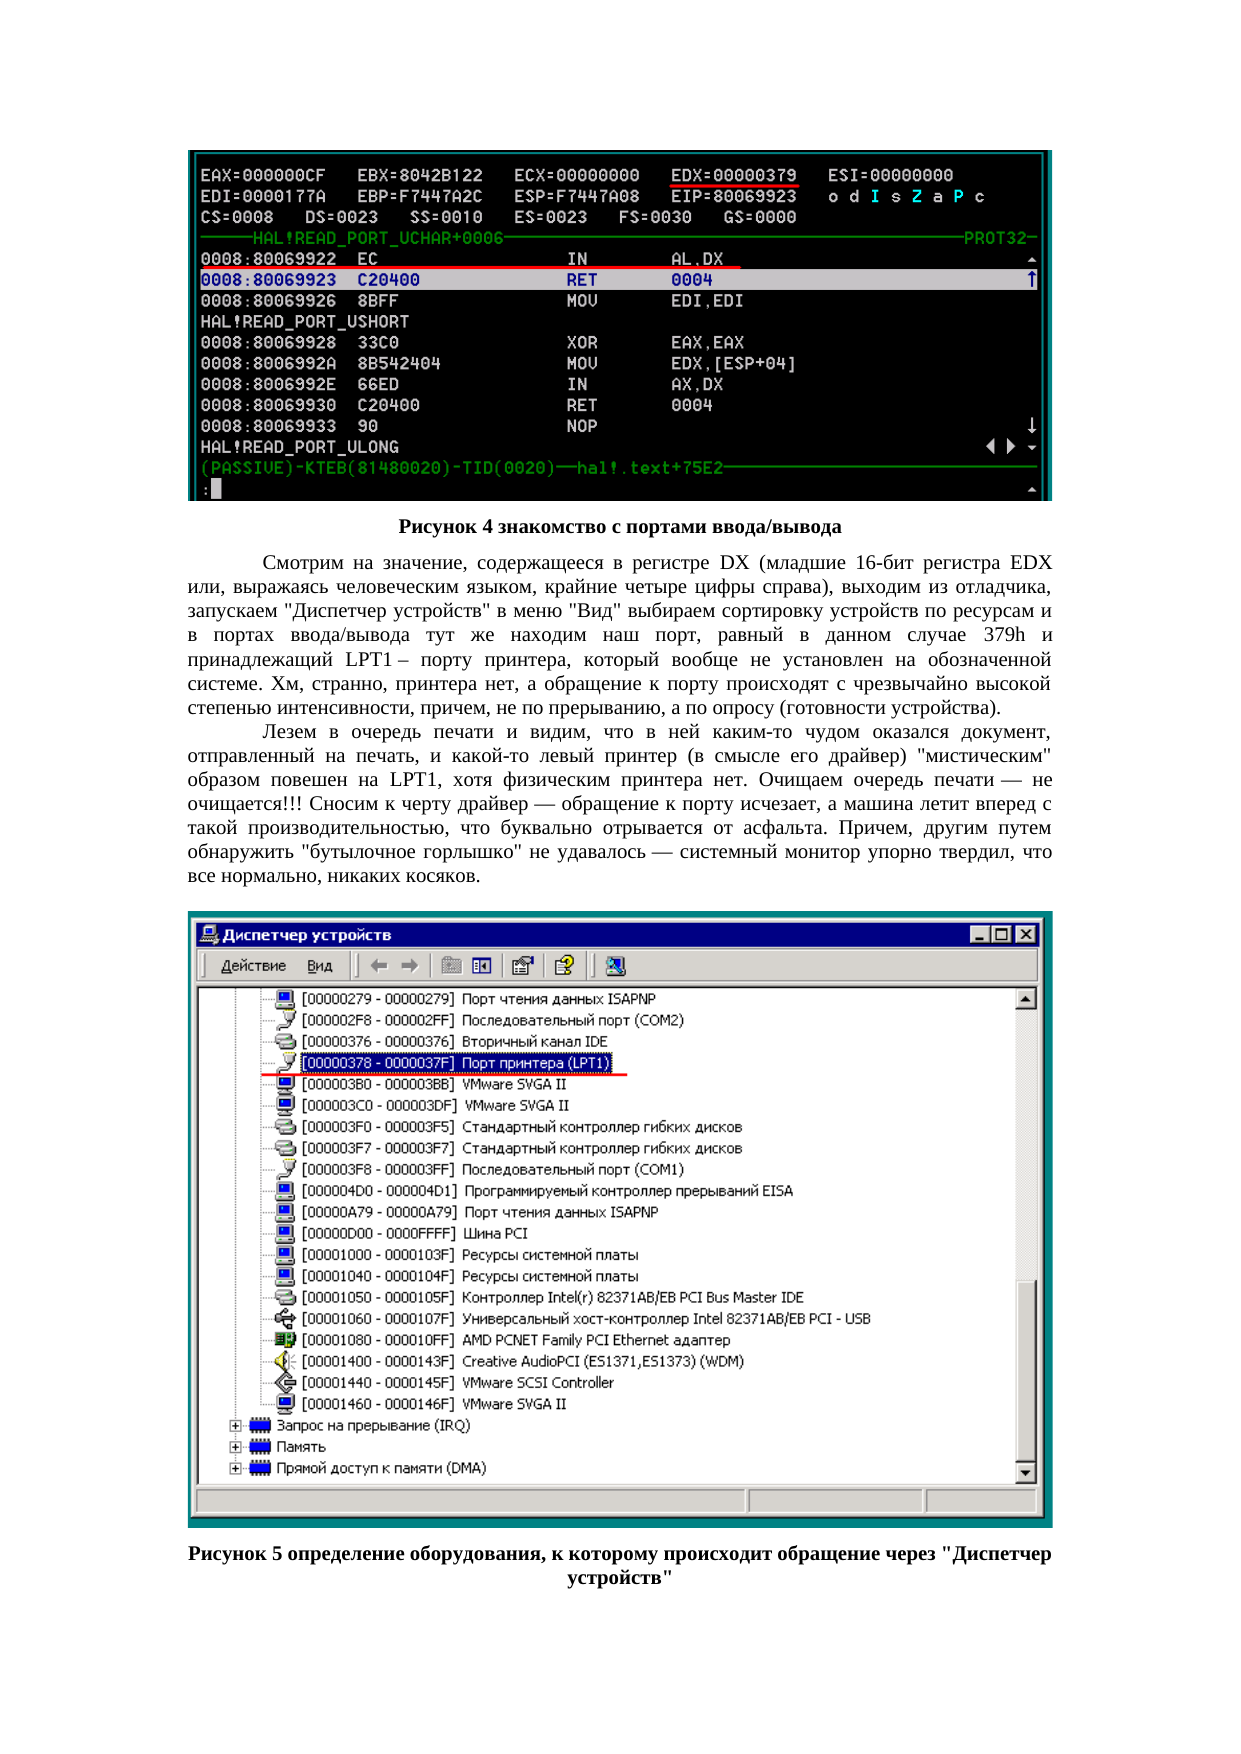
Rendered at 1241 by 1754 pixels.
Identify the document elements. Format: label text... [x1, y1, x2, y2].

picture [188, 150, 1053, 501]
text Рисунок 4 знакомство с портами ввода/вывода [187, 514, 1053, 538]
text Лезем в очередь печати и видим, что в ней каким-то чудом оказался документ, отправленный на печать, и какой-то левый принтер (в смысле его драйвер) "мистическим" образом повешен на LPT1, хотя физическим принтера нет. Очищаем очередь печати — не очищается!!! Сносим к черту драйвер — обращение к порту исчезает, а машина летит вперед с такой производительностью, что буквально отрывается от асфальта. Причем, другим путем обнаружить "бутылочное горлышко" не удавалось — системный монитор упорно твердил, что все нормально, никаких косяков. [187, 719, 1053, 887]
text Рисунок 5 определение оборудования, к которому происходит обращение через "Диспетчер устройств" [187, 1541, 1053, 1589]
picture [187, 911, 1053, 1528]
text Смотрим на значение, содержащееся в регистре DX (младшие 16-бит регистра EDX или, выражаясь человеческим языком, крайние четыре цифры справа), выходим из отладчика, запускаем "Диспетчер устройств" в меню "Вид" выбираем сортировку устройств по ресурсам и в портах ввода/вывода тут же находим наш порт, равный в данном случае 379h и принадлежащий LPT1 – порту принтера, который вообще не установлен на обозначенной системе. Хм, странно, принтера нет, а обращение к порту происходят с чрезвычайно высокой степенью интенсивности, причем, не по прерыванию, а по опросу (готовности устройства). [187, 550, 1053, 719]
